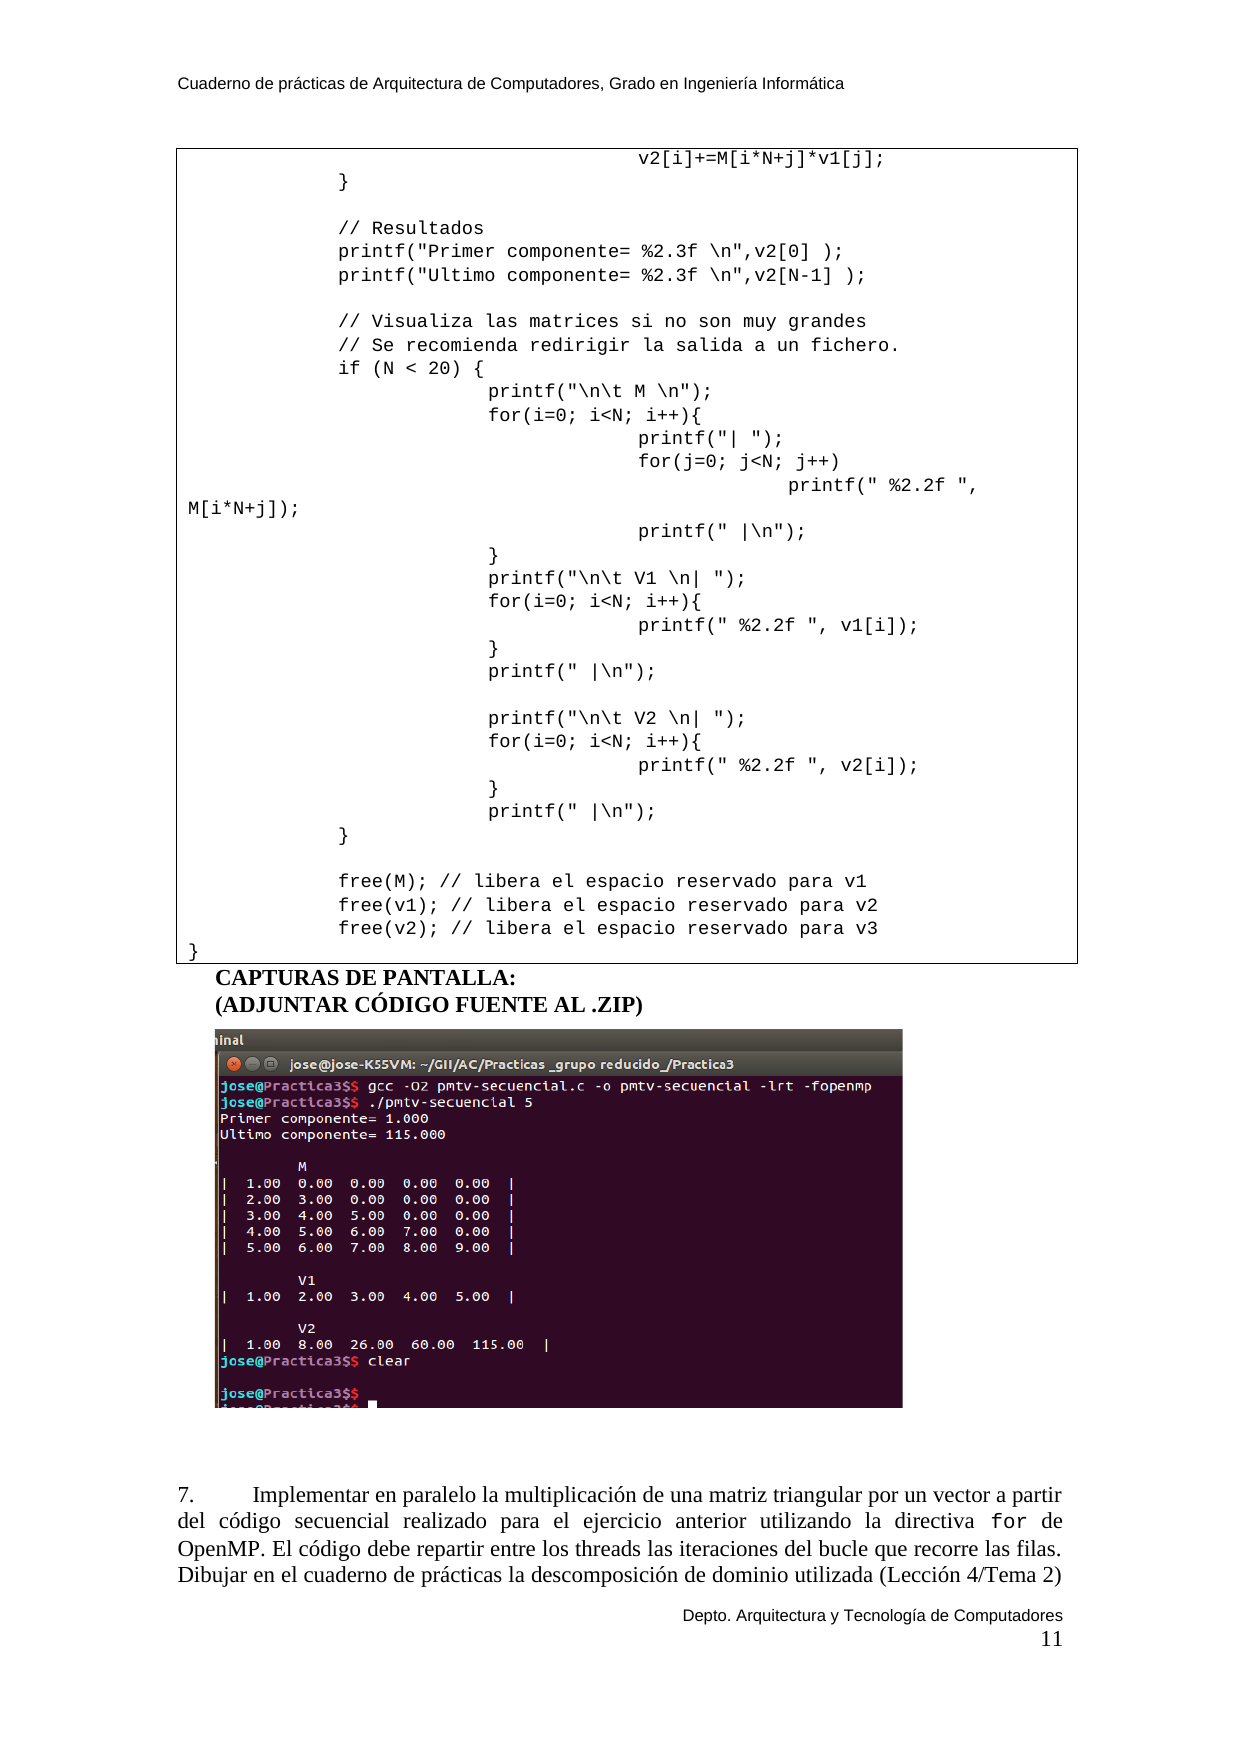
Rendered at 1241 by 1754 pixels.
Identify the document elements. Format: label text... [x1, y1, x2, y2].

text CAPTURAS DE PANTALLA: [215, 964, 1063, 991]
list Implementar en paralelo la multiplicación de una matriz triangular por un vector a partir del código secuencial realizado para el ejercicio anterior utilizando la directiva for de OpenMP. El código debe repartir entre los threads las iteraciones del bucle que recorre las filas. Dibujar en el cuaderno de prácticas la descomposición de dominio utilizada (Lección 4/Tema 2) [177, 1481, 1063, 1587]
text (ADJUNTAR CÓDIGO FUENTE AL .ZIP) [215, 991, 1063, 1017]
picture [214, 1029, 399, 1408]
table_header v2[i]+=M[i*N+j]*v1[j]; } // Resultados printf("Primer componente= %2.3f \n",v2[0] ); printf("Ultimo componente= %2.3f \n",v2[N-1] ); // Visualiza las matrices si no son muy grandes // Se recomienda redirigir la salida a un fichero. if (N < 20) { printf("\n\t M \n"); for(i=0; i<N; i++){ printf("| "); for(j=0; j<N; j++) printf(" %2.2f ", M[i*N+j]); printf(" |\n"); } printf("\n\t V1 \n| "); for(i=0; i<N; i++){ printf(" %2.2f ", v1[i]); } printf(" |\n"); printf("\n\t V2 \n| "); for(i=0; i<N; i++){ printf(" %2.2f ", v2[i]); } printf(" |\n"); } free(M); // libera el espacio reservado para v1 free(v1); // libera el espacio reservado para v2 free(v2); // libera el espacio reservado para v3 } [177, 149, 1077, 963]
